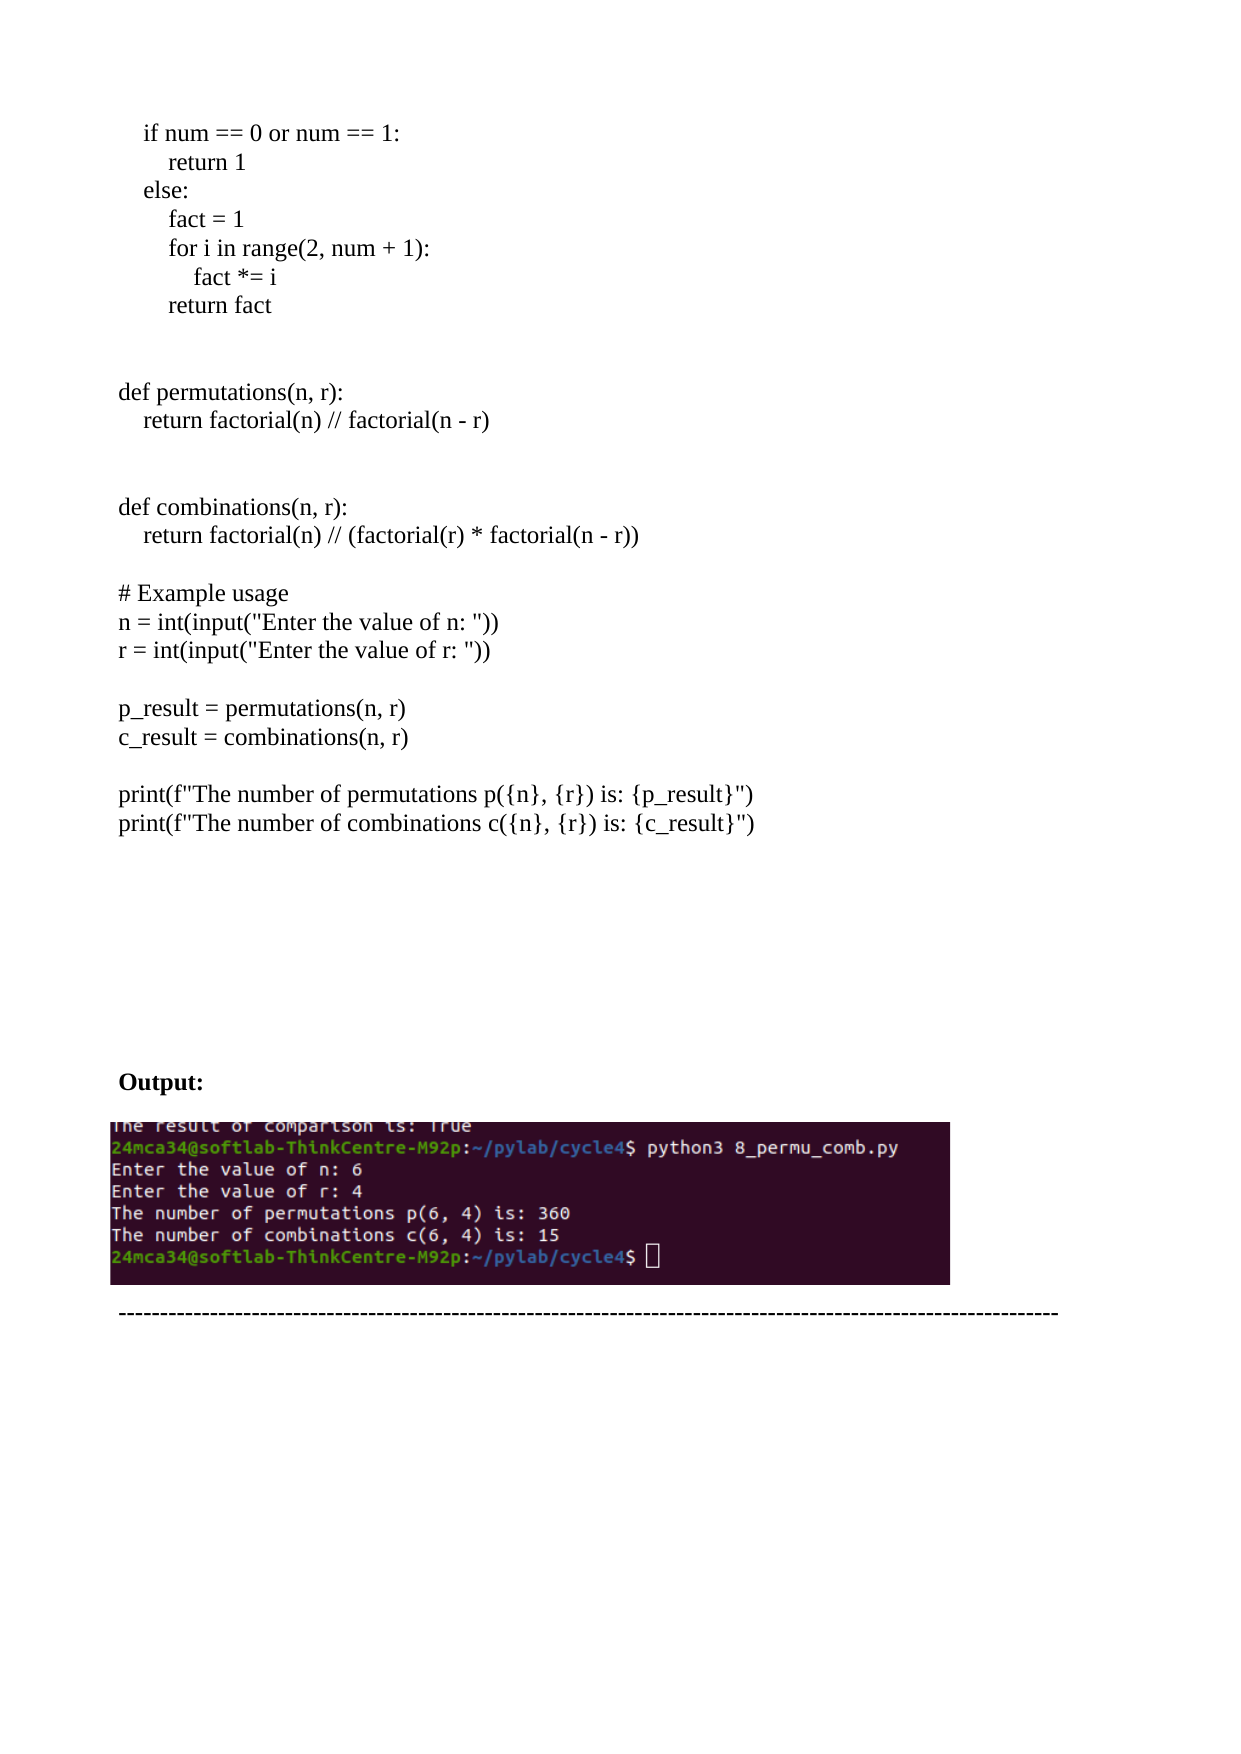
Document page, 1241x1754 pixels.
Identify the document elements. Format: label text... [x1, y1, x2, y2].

text print(f"The number of combinations c({n}, {r}) is: {c_result}") [118, 808, 1122, 837]
text ----------------------------------------------------------------------------------------------------------------- [118, 1297, 1122, 1326]
text return factorial(n) // factorial(n - r) [118, 406, 1122, 434]
text fact = 1 [118, 204, 1122, 233]
text # Example usage [118, 578, 1122, 607]
text return 1 [118, 147, 1122, 176]
text return fact [118, 291, 1122, 319]
text c_result = combinations(n, r) [118, 722, 1122, 751]
text def permutations(n, r): [118, 377, 1122, 406]
text if num == 0 or num == 1: [118, 118, 1122, 147]
text Output: [118, 1067, 1122, 1096]
text return factorial(n) // (factorial(r) * factorial(n - r)) [118, 521, 1122, 549]
text for i in range(2, num + 1): [118, 233, 1122, 262]
text p_result = permutations(n, r) [118, 693, 1122, 722]
text else: [118, 176, 1122, 204]
text fact *= i [118, 262, 1122, 291]
text n = int(input("Enter the value of n: ")) [118, 607, 1122, 636]
text print(f"The number of permutations p({n}, {r}) is: {p_result}") [118, 779, 1122, 808]
text def combinations(n, r): [118, 492, 1122, 521]
text r = int(input("Enter the value of r: ")) [118, 636, 1122, 664]
